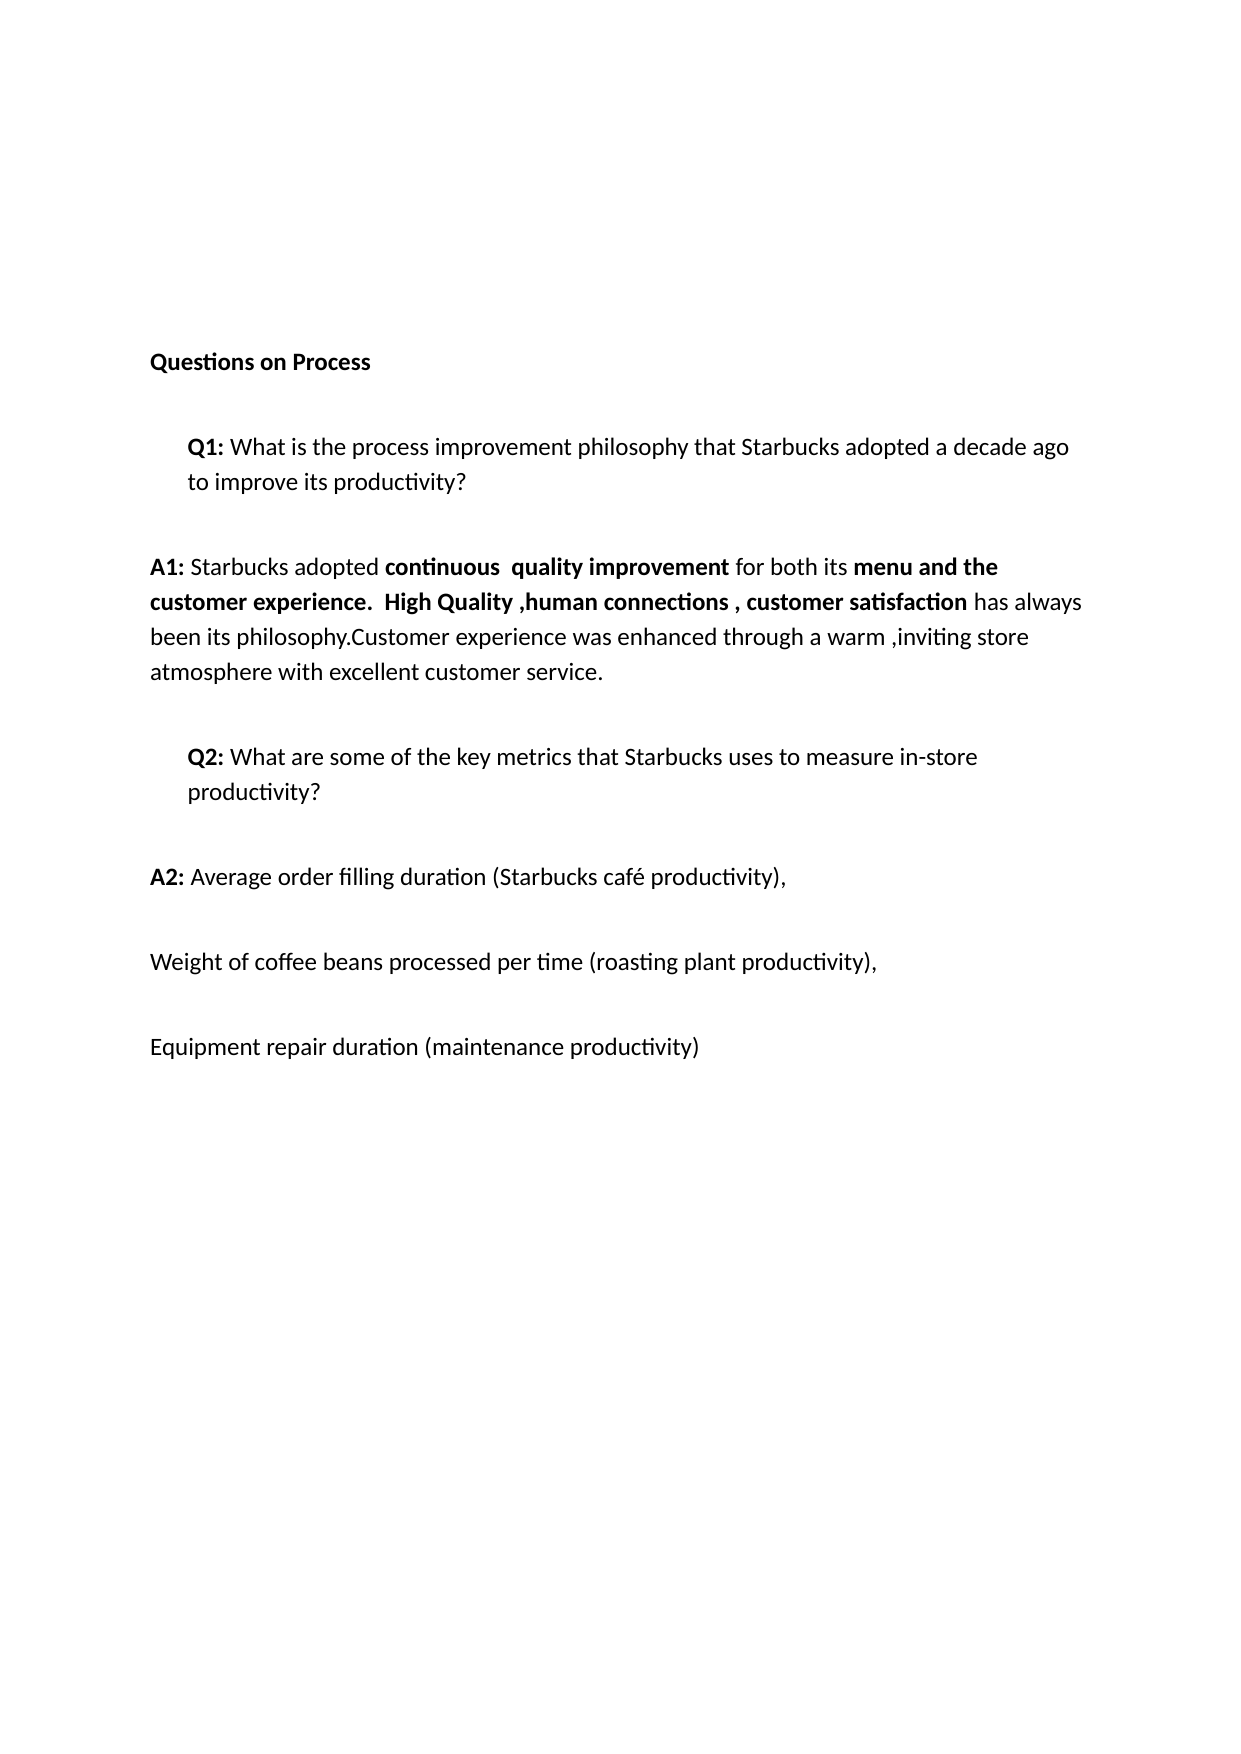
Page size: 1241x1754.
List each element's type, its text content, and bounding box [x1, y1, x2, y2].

text A1: Starbucks adopted continuous quality improvement for both its menu and the customer experience. High Quality ,human connections , customer satisfaction has always been its philosophy.Customer experience was enhanced through a warm ,inviting store atmosphere with excellent customer service. [150, 552, 1090, 687]
text Equipment repair duration (maintenance productivity) [150, 1032, 1090, 1062]
text A2: Average order filling duration (Starbucks café productivity), [150, 862, 1090, 892]
text Questions on Process [150, 347, 1090, 377]
text Q2: What are some of the key metrics that Starbucks uses to measure in-store productivity? [187, 742, 1090, 807]
text Q1: What is the process improvement philosophy that Starbucks adopted a decade ago to improve its productivity? [187, 432, 1090, 497]
text Weight of coffee beans processed per time (roasting plant productivity), [150, 947, 1090, 977]
